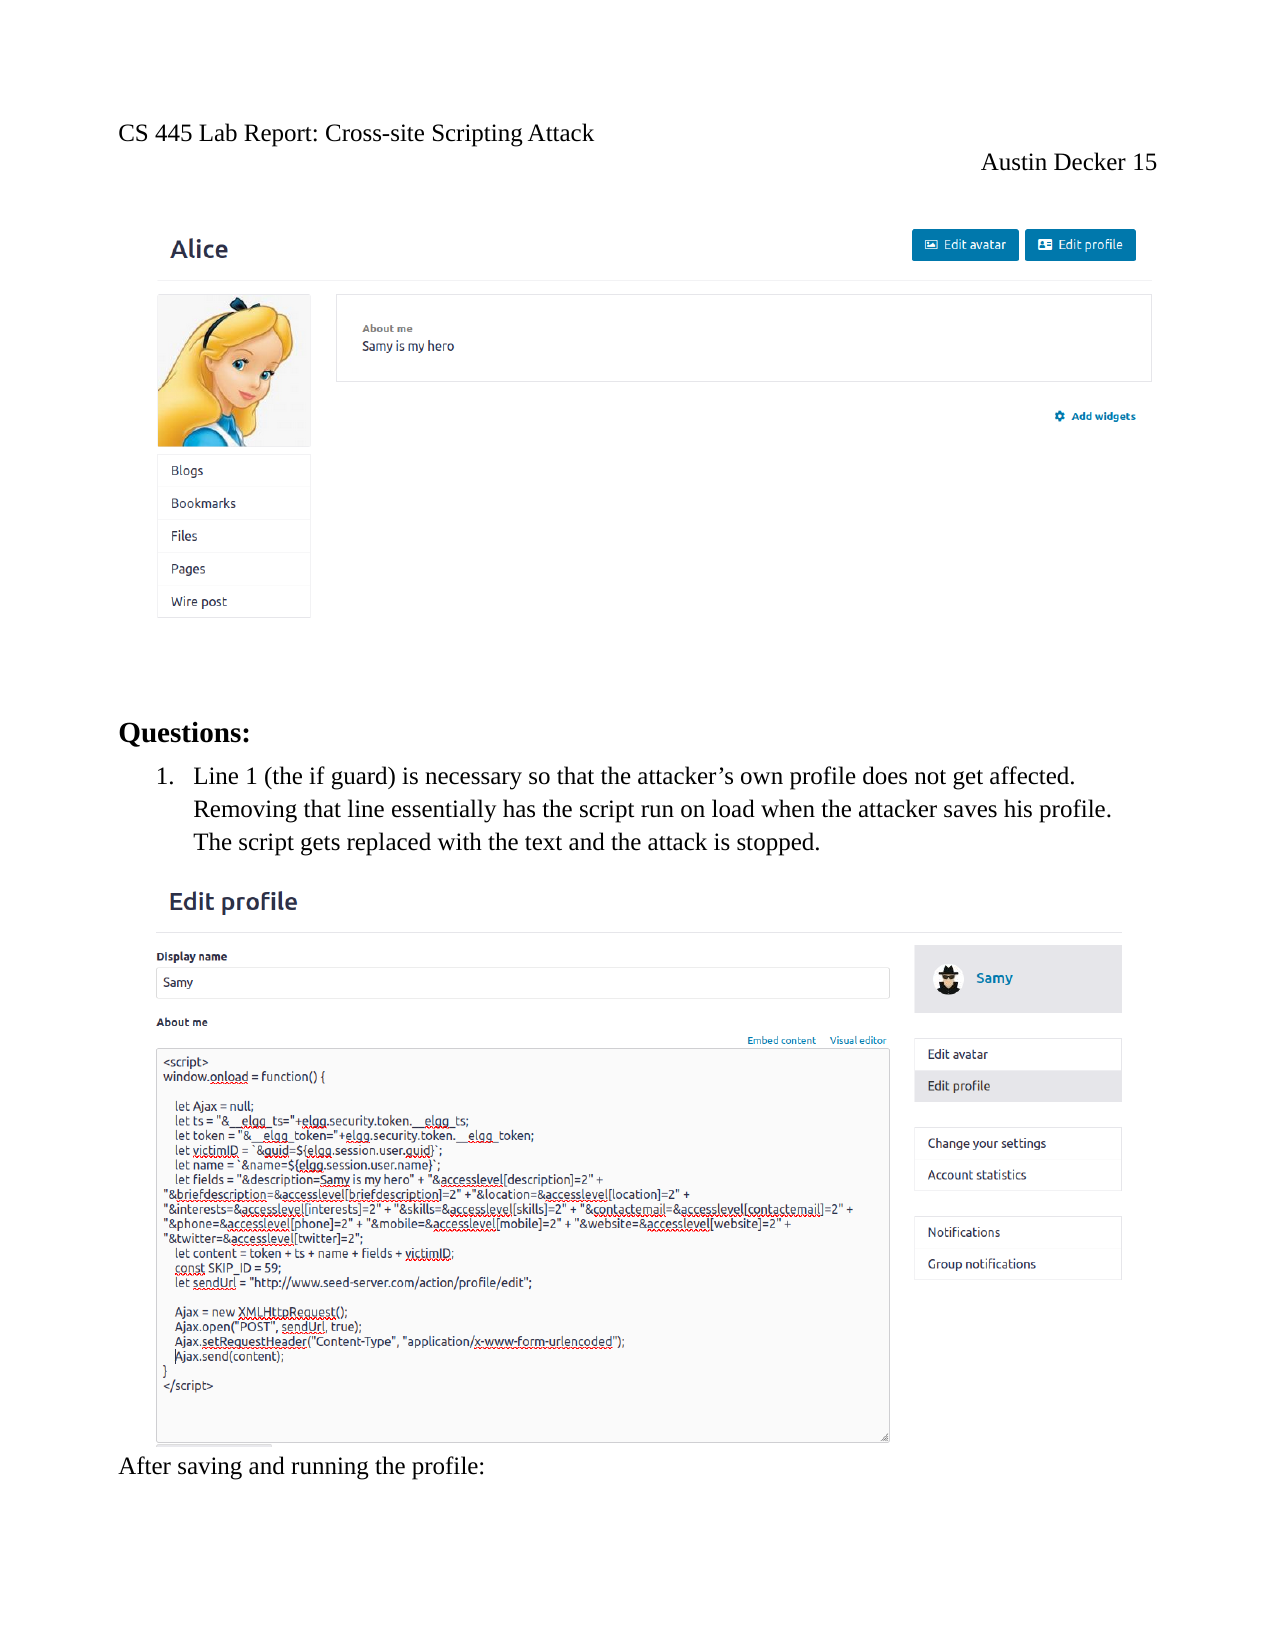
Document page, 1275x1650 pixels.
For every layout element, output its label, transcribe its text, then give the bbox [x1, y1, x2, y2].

list Line 1 (the if guard) is necessary so that the attacker’s own profile does not get affected. Removing that line essentially has the script run on load when the attacker saves his profile. The script gets replaced with the text and the attack is stopped. [156, 761, 1157, 856]
picture [118, 205, 1157, 716]
text After saving and running the profile: [118, 1447, 1157, 1480]
picture [118, 875, 1157, 1447]
subtitle Questions: [118, 716, 1157, 749]
